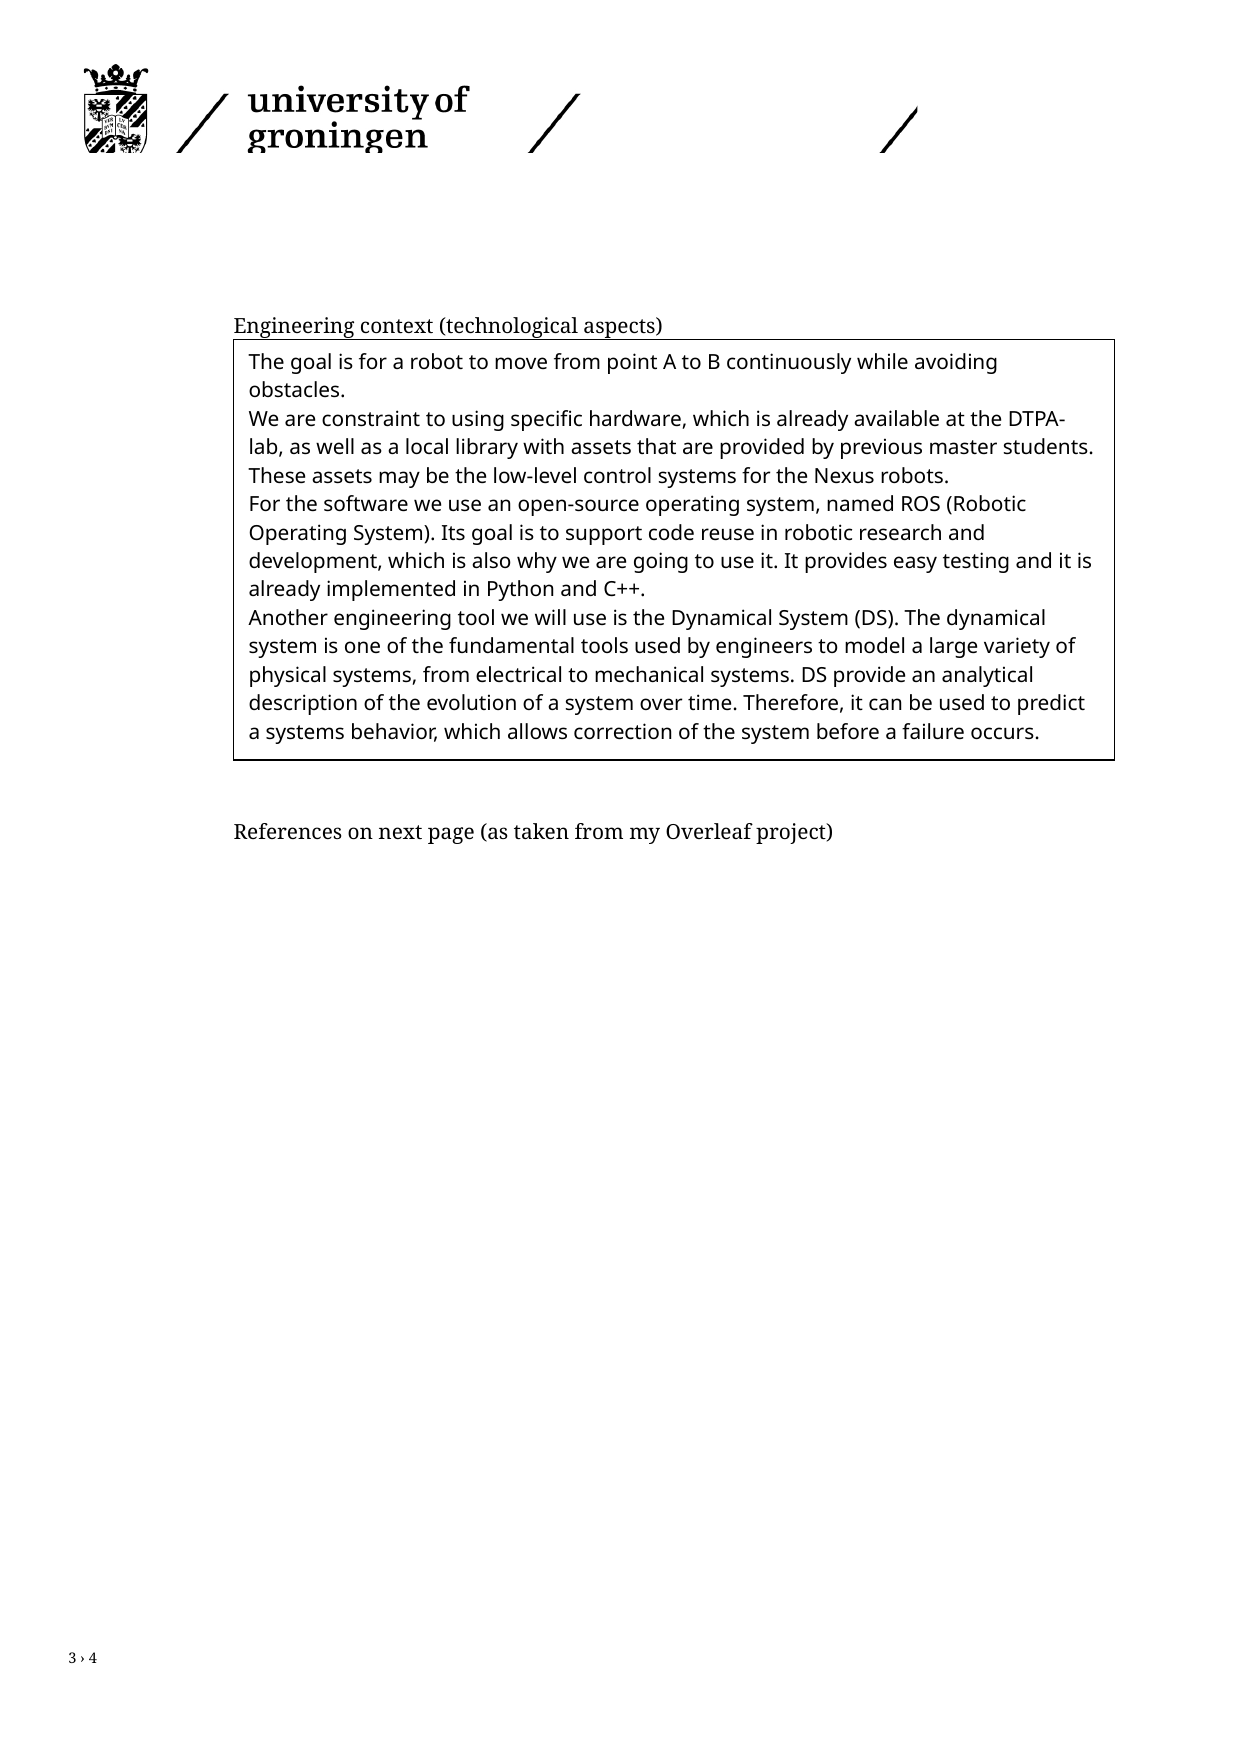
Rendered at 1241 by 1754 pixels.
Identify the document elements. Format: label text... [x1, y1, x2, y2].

text The goal is for a robot to move from point A to B continuously while avoiding obstacles. [248, 347, 1100, 404]
text For the software we use an open-source operating system, named ROS (Robotic Operating System). Its goal is to support code reuse in robotic research and development, which is also why we are going to use it. It provides easy testing and it is already implemented in Python and C++. [248, 489, 1100, 603]
picture [83, 64, 918, 153]
text We are constraint to using specific hardware, which is already available at the DTPA-lab, as well as a local library with assets that are provided by previous master students. These assets may be the low-level control systems for the Nexus robots. [248, 404, 1100, 489]
text Another engineering tool we will use is the Dynamical System (DS). The dynamical system is one of the fundamental tools used by engineers to model a large variety of physical systems, from electrical to mechanical systems. DS provide an analytical description of the evolution of a system over time. Therefore, it can be used to predict a systems behavior, which allows correction of the system before a failure occurs. [248, 603, 1100, 745]
text References on next page (as taken from my Overleaf project) [233, 817, 1119, 845]
text Engineering context (technological aspects) [233, 311, 1119, 339]
